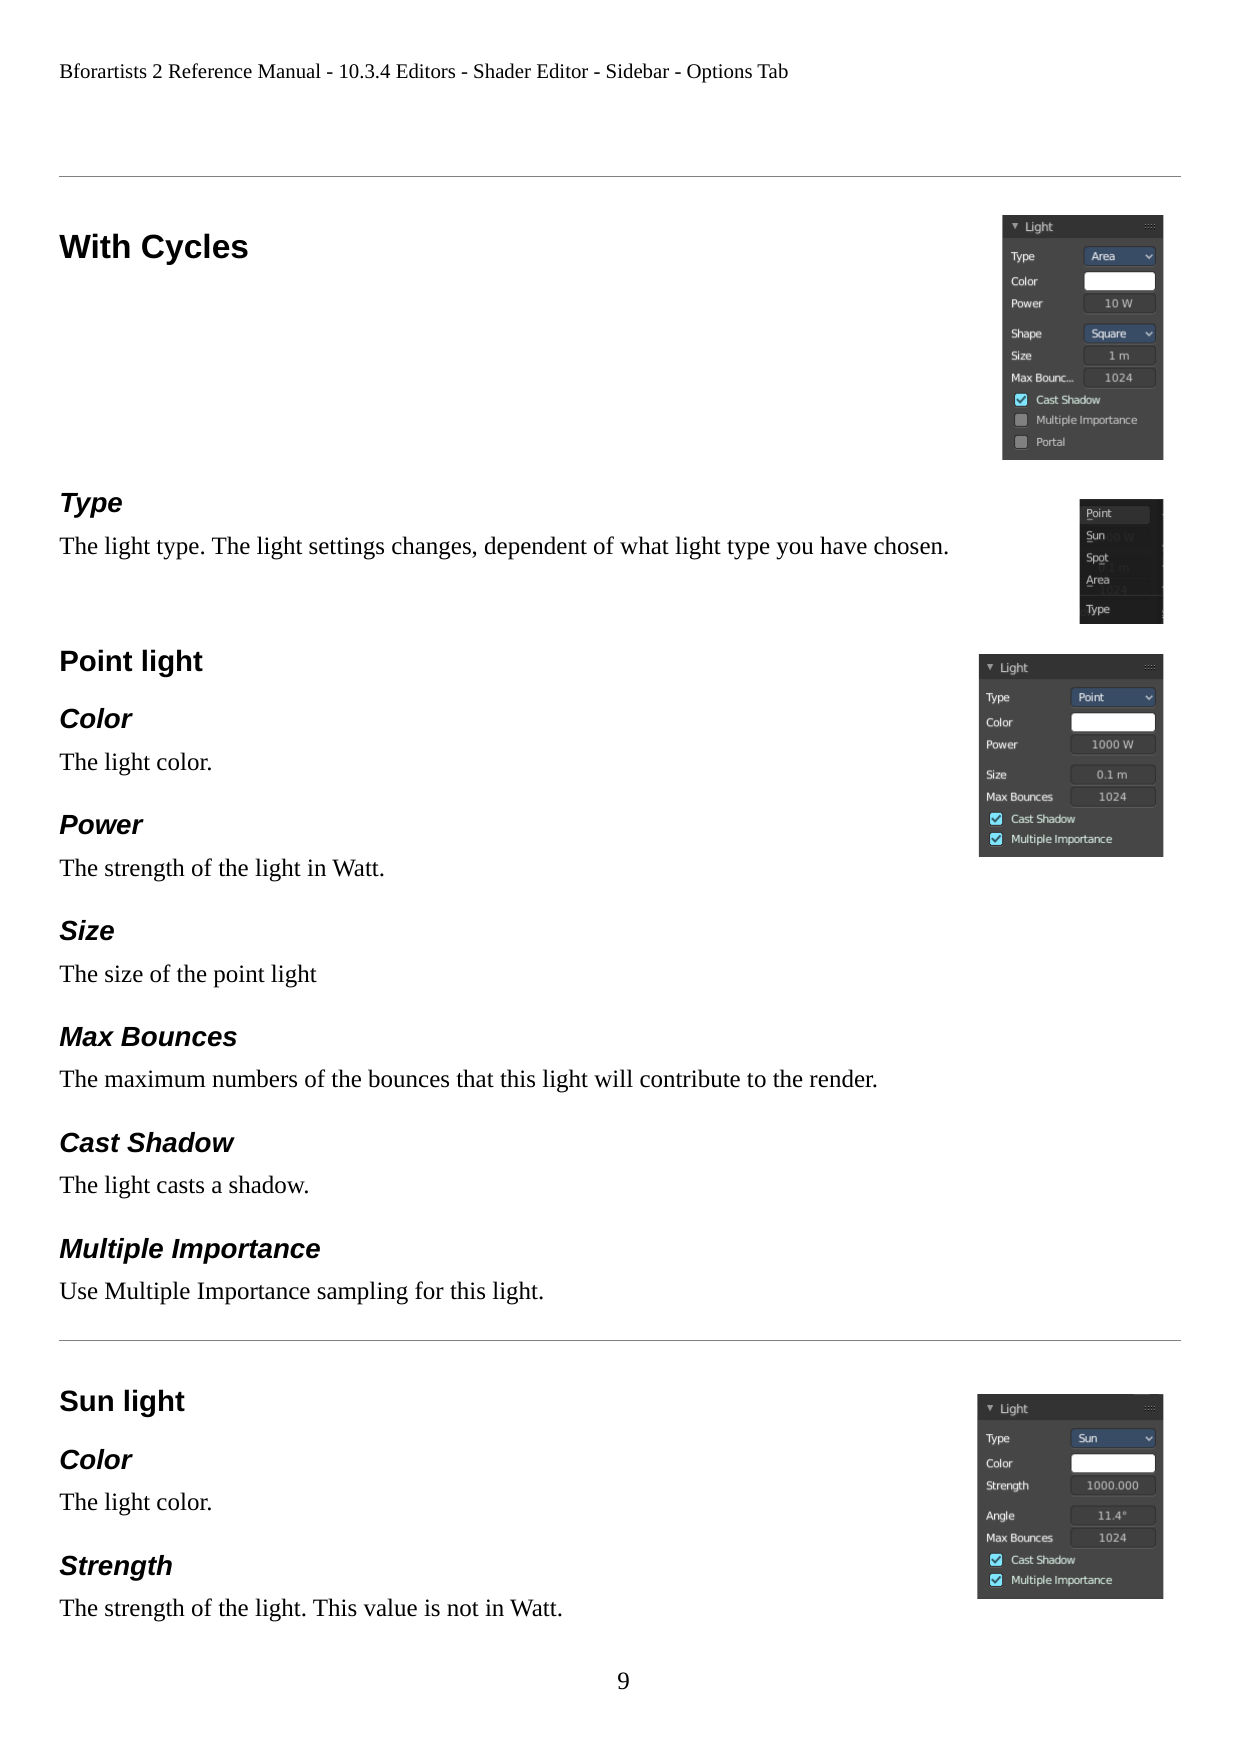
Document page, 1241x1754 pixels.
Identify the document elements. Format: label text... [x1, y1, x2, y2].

text The strength of the light in Watt. [59, 853, 1181, 881]
picture [978, 654, 1164, 857]
subtitle [1164, 808, 1181, 840]
subtitle Cast Shadow [59, 1126, 1181, 1158]
subtitle [1164, 1443, 1181, 1475]
text The light type. The light settings changes, dependent of what light type you have chosen. [59, 531, 1079, 560]
subtitle Color [59, 702, 978, 734]
text The size of the point light [59, 959, 1181, 987]
subtitle Strength [59, 1549, 977, 1581]
subtitle Power [59, 808, 978, 840]
subtitle Max Bounces [59, 1020, 1181, 1052]
subtitle [1164, 1549, 1181, 1581]
picture [1079, 499, 1164, 624]
subtitle Point light [59, 644, 1181, 677]
text The light color. [59, 747, 978, 776]
text [1164, 747, 1181, 776]
text The strength of the light. This value is not in Watt. [59, 1593, 1181, 1622]
subtitle Type [59, 487, 1181, 518]
text The maximum numbers of the bounces that this light will contribute to the render. [59, 1064, 1181, 1093]
text [1164, 1487, 1181, 1516]
subtitle Color [59, 1443, 977, 1475]
text Use Multiple Importance sampling for this light. [59, 1276, 1181, 1305]
picture [977, 1394, 1164, 1599]
subtitle [1164, 702, 1181, 734]
subtitle [1164, 227, 1181, 265]
subtitle Sun light [59, 1384, 1181, 1418]
subtitle Size [59, 914, 1181, 946]
picture [1002, 215, 1164, 460]
subtitle Multiple Importance [59, 1232, 1181, 1264]
text The light color. [59, 1487, 977, 1516]
subtitle With Cycles [59, 227, 1002, 265]
text The light casts a shadow. [59, 1171, 1181, 1199]
